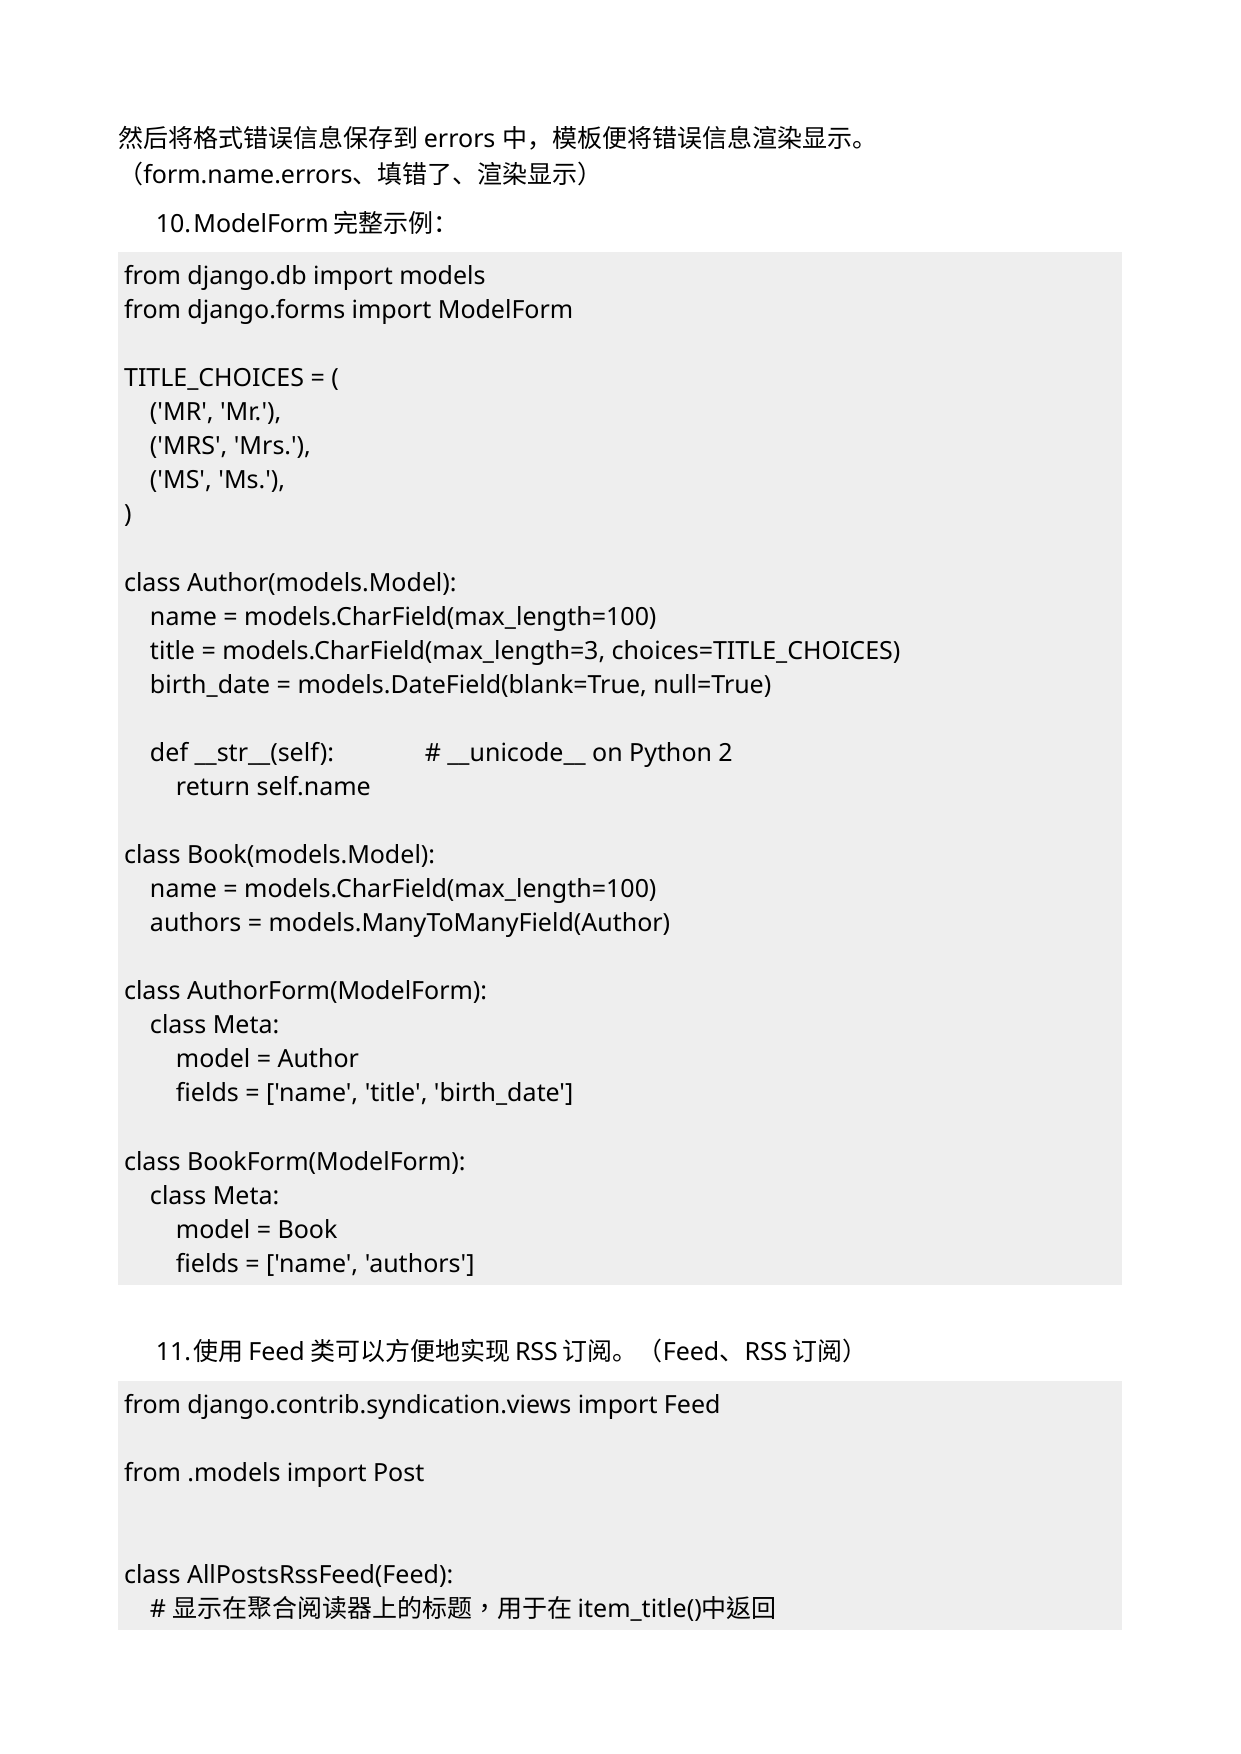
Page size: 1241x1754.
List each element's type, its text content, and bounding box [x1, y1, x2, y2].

table_header from django.contrib.syndication.views import Feed from .models import Post class AllPostsRssFeed(Feed): # 显示在聚合阅读器上的标题，用于在item_title()中返回 [118, 1381, 1122, 1630]
table_header from django.db import models from django.forms import ModelForm TITLE_CHOICES = ( ('MR', 'Mr.'), ('MRS', 'Mrs.'), ('MS', 'Ms.'), ) class Author(models.Model): name = models.CharField(max_length=100) title = models.CharField(max_length=3, choices=TITLE_CHOICES) birth_date = models.DateField(blank=True, null=True) def __str__(self): # __unicode__ on Python 2 return self.name class Book(models.Model): name = models.CharField(max_length=100) authors = models.ManyToManyField(Author) class AuthorForm(ModelForm): class Meta: model = Author fields = ['name', 'title', 'birth_date'] class BookForm(ModelForm): class Meta: model = Book fields = ['name', 'authors'] [118, 252, 1122, 1285]
list ModelForm完整示例： [156, 203, 1122, 239]
text 然后将格式错误信息保存到 errors 中，模板便将错误信息渲染显示。（form.name.errors、填错了、渲染显示） [118, 118, 1122, 191]
list 使用Feed类可以方便地实现RSS订阅。（Feed、RSS订阅） [156, 1332, 1122, 1368]
